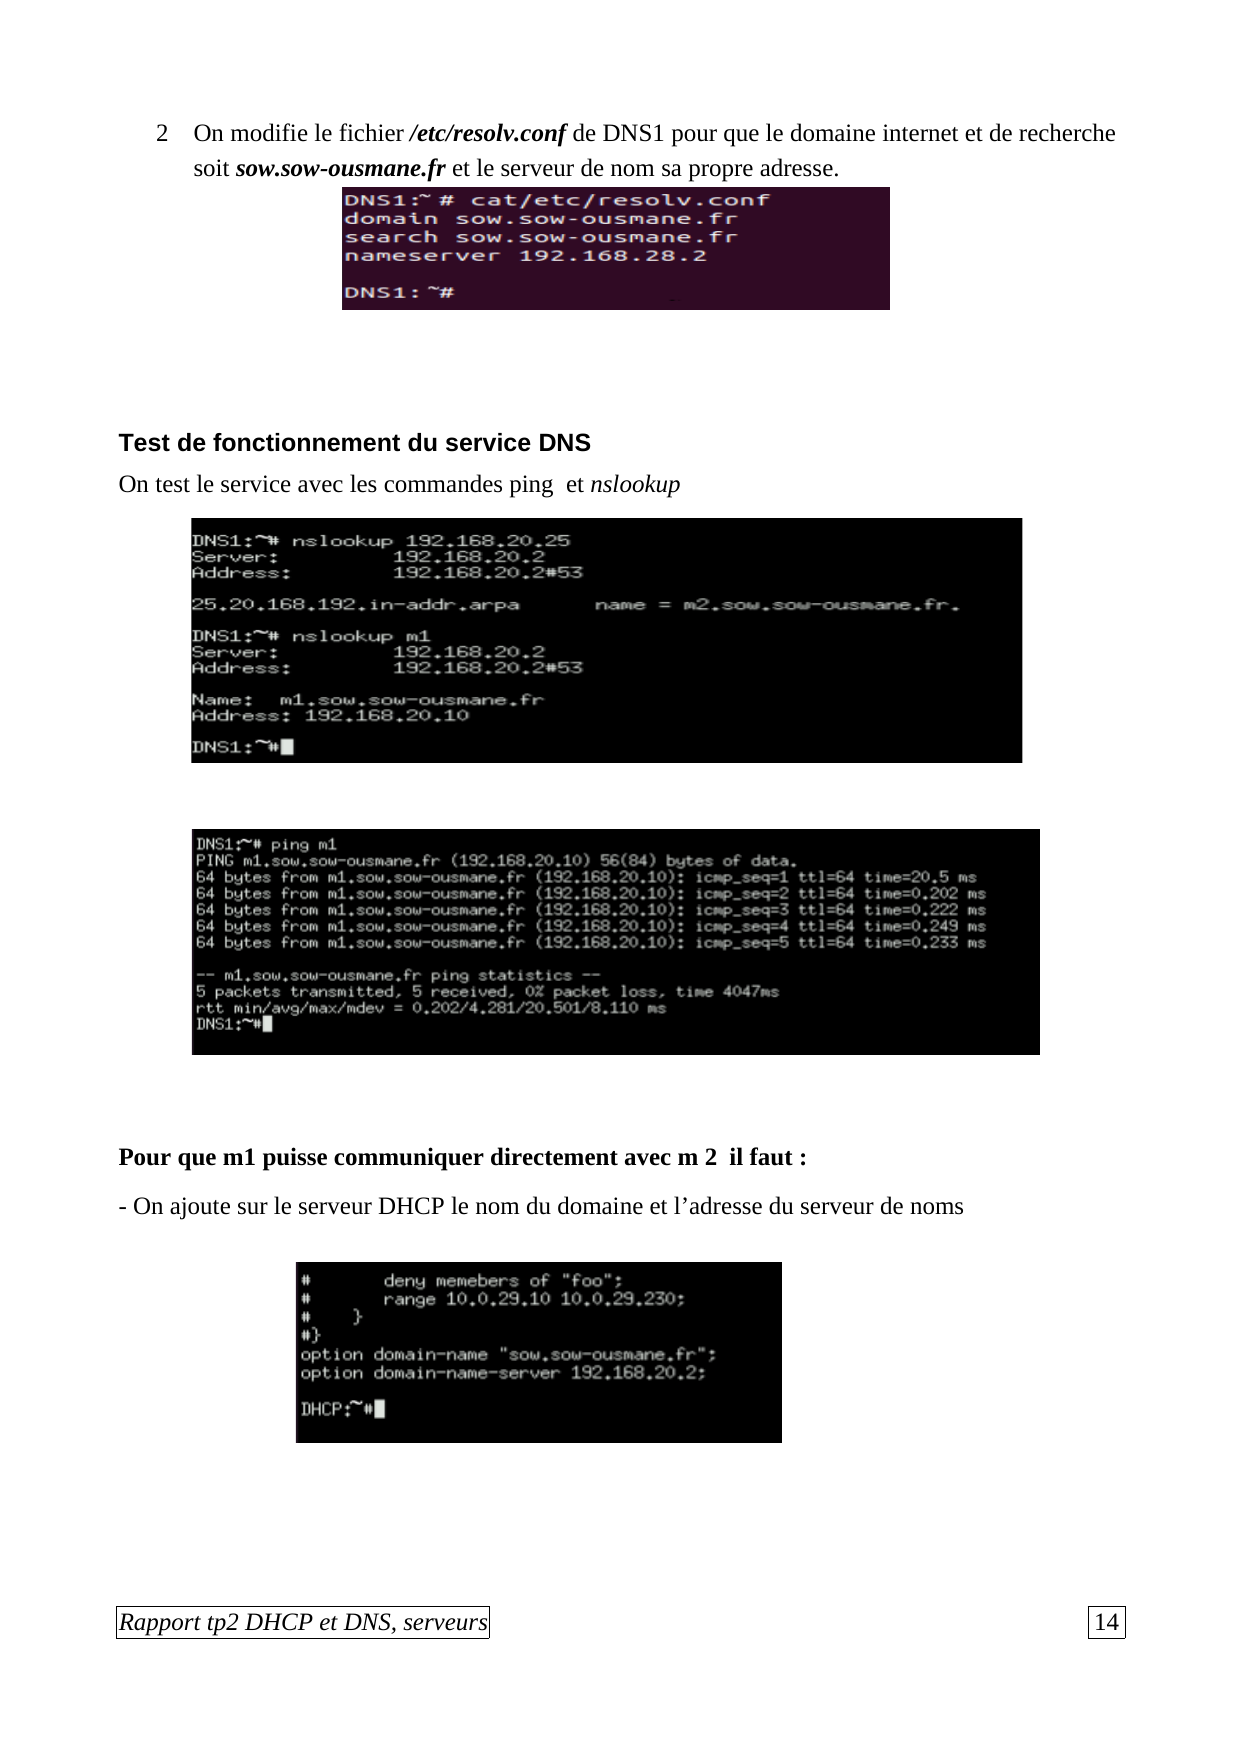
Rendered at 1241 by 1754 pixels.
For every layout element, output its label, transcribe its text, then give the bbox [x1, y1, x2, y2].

text On test le service avec les commandes ping et nslookup [118, 469, 1192, 498]
text Pour que m1 puisse communiquer directement avec m 2 il faut : [118, 1142, 1192, 1171]
list On ajoute sur le serveur DHCP le nom du domaine et l’adresse du serveur de noms [118, 1191, 1192, 1219]
picture [295, 1262, 782, 1443]
list On modifie le fichier /etc/resolv.conf de DNS1 pour que le domaine internet et de recherche soit sow.sow-ousmane.fr et le serveur de nom sa propre adresse. [156, 118, 1116, 181]
picture [191, 518, 1023, 763]
subtitle Test de fonctionnement du service DNS [118, 428, 1192, 457]
picture [342, 187, 890, 310]
picture [191, 829, 1040, 1055]
